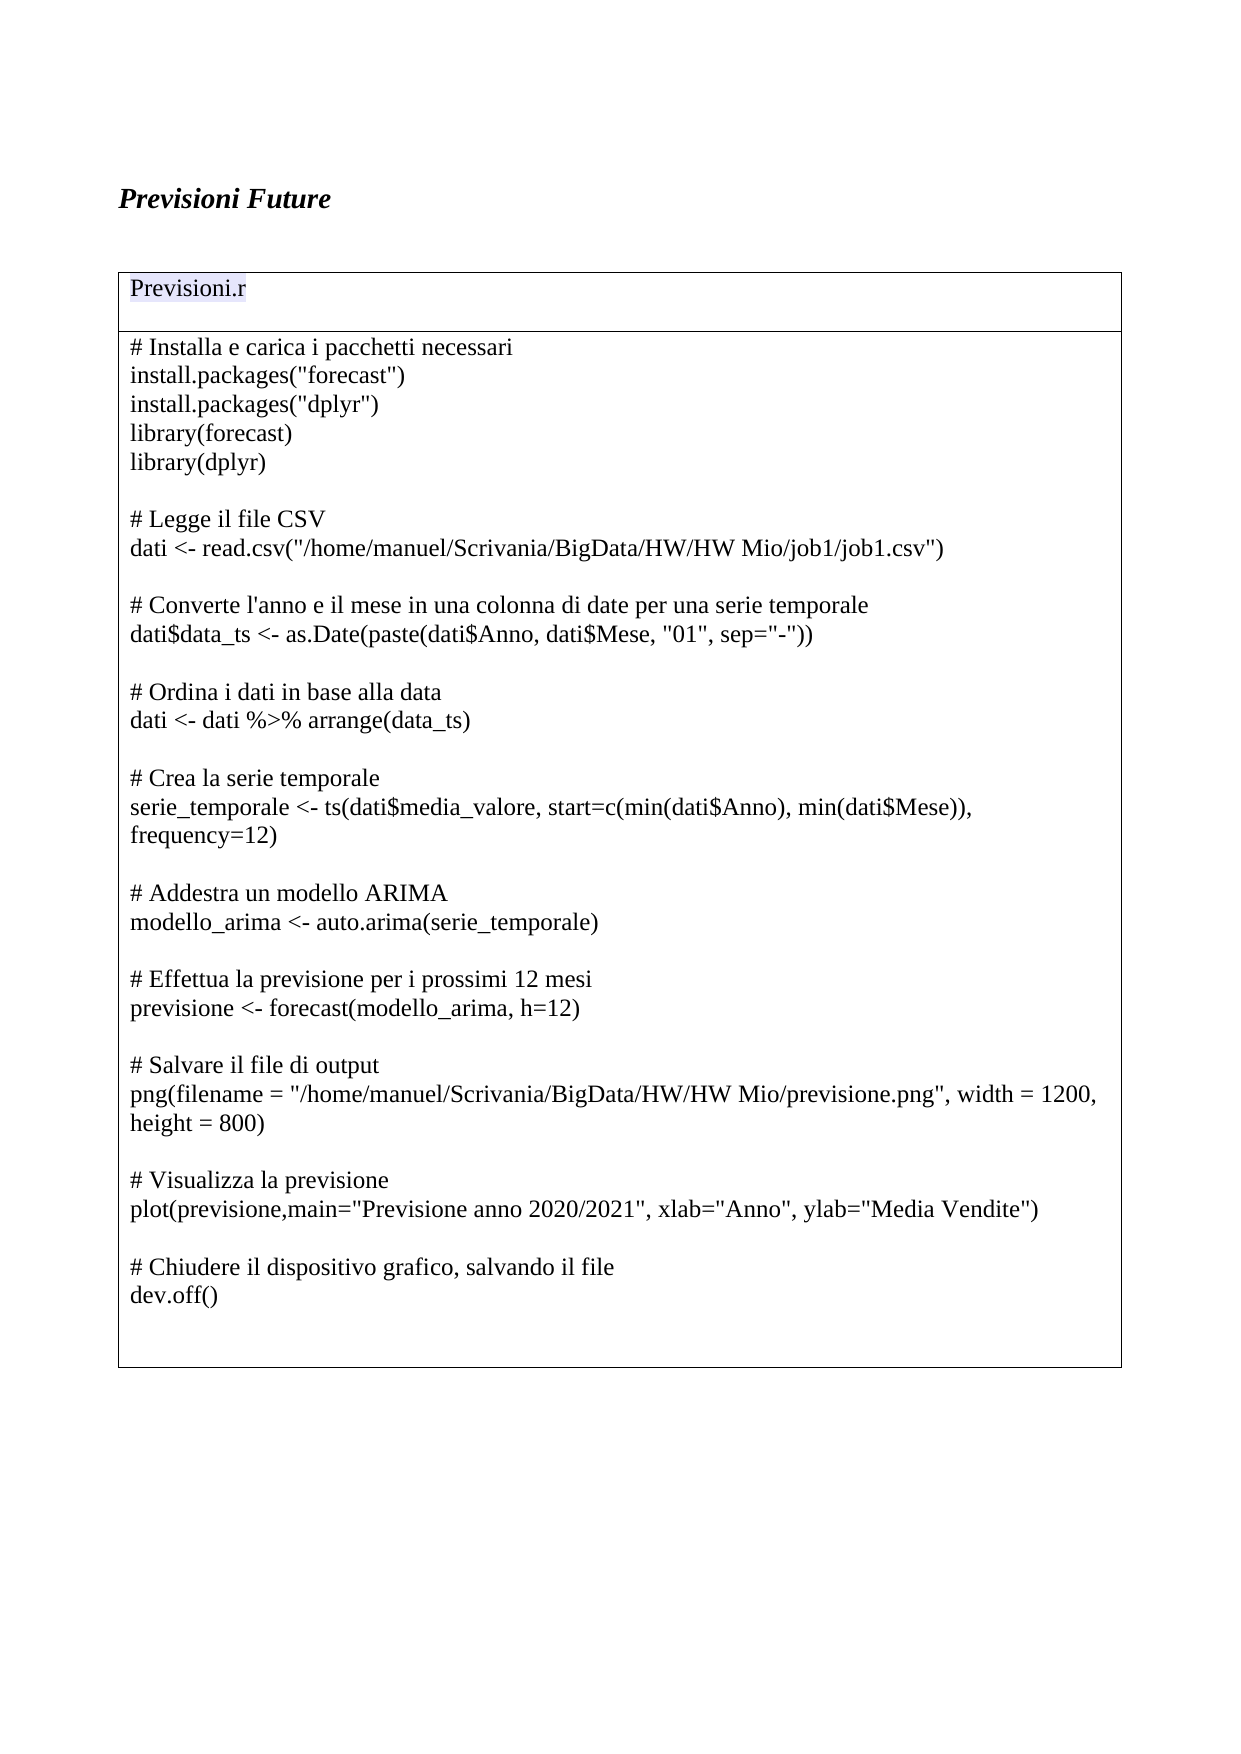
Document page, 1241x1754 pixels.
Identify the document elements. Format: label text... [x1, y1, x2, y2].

table_header Previsioni.r [119, 273, 1121, 331]
table_cell # Installa e carica i pacchetti necessari install.packages("forecast") install.packages("dplyr") library(forecast) library(dplyr) # Legge il file CSV dati <- read.csv("/home/manuel/Scrivania/BigData/HW/HW Mio/job1/job1.csv") # Converte l'anno e il mese in una colonna di date per una serie temporale dati$data_ts <- as.Date(paste(dati$Anno, dati$Mese, "01", sep="-")) # Ordina i dati in base alla data dati <- dati %>% arrange(data_ts) # Crea la serie temporale serie_temporale <- ts(dati$media_valore, start=c(min(dati$Anno), min(dati$Mese)), frequency=12) # Addestra un modello ARIMA modello_arima <- auto.arima(serie_temporale) # Effettua la previsione per i prossimi 12 mesi previsione <- forecast(modello_arima, h=12) # Salvare il file di output png(filename = "/home/manuel/Scrivania/BigData/HW/HW Mio/previsione.png", width = 1200, height = 800) # Visualizza la previsione plot(previsione,main="Previsione anno 2020/2021", xlab="Anno", ylab="Media Vendite") # Chiudere il dispositivo grafico, salvando il file dev.off() [119, 332, 1121, 1367]
text Previsioni Future [118, 181, 1122, 215]
